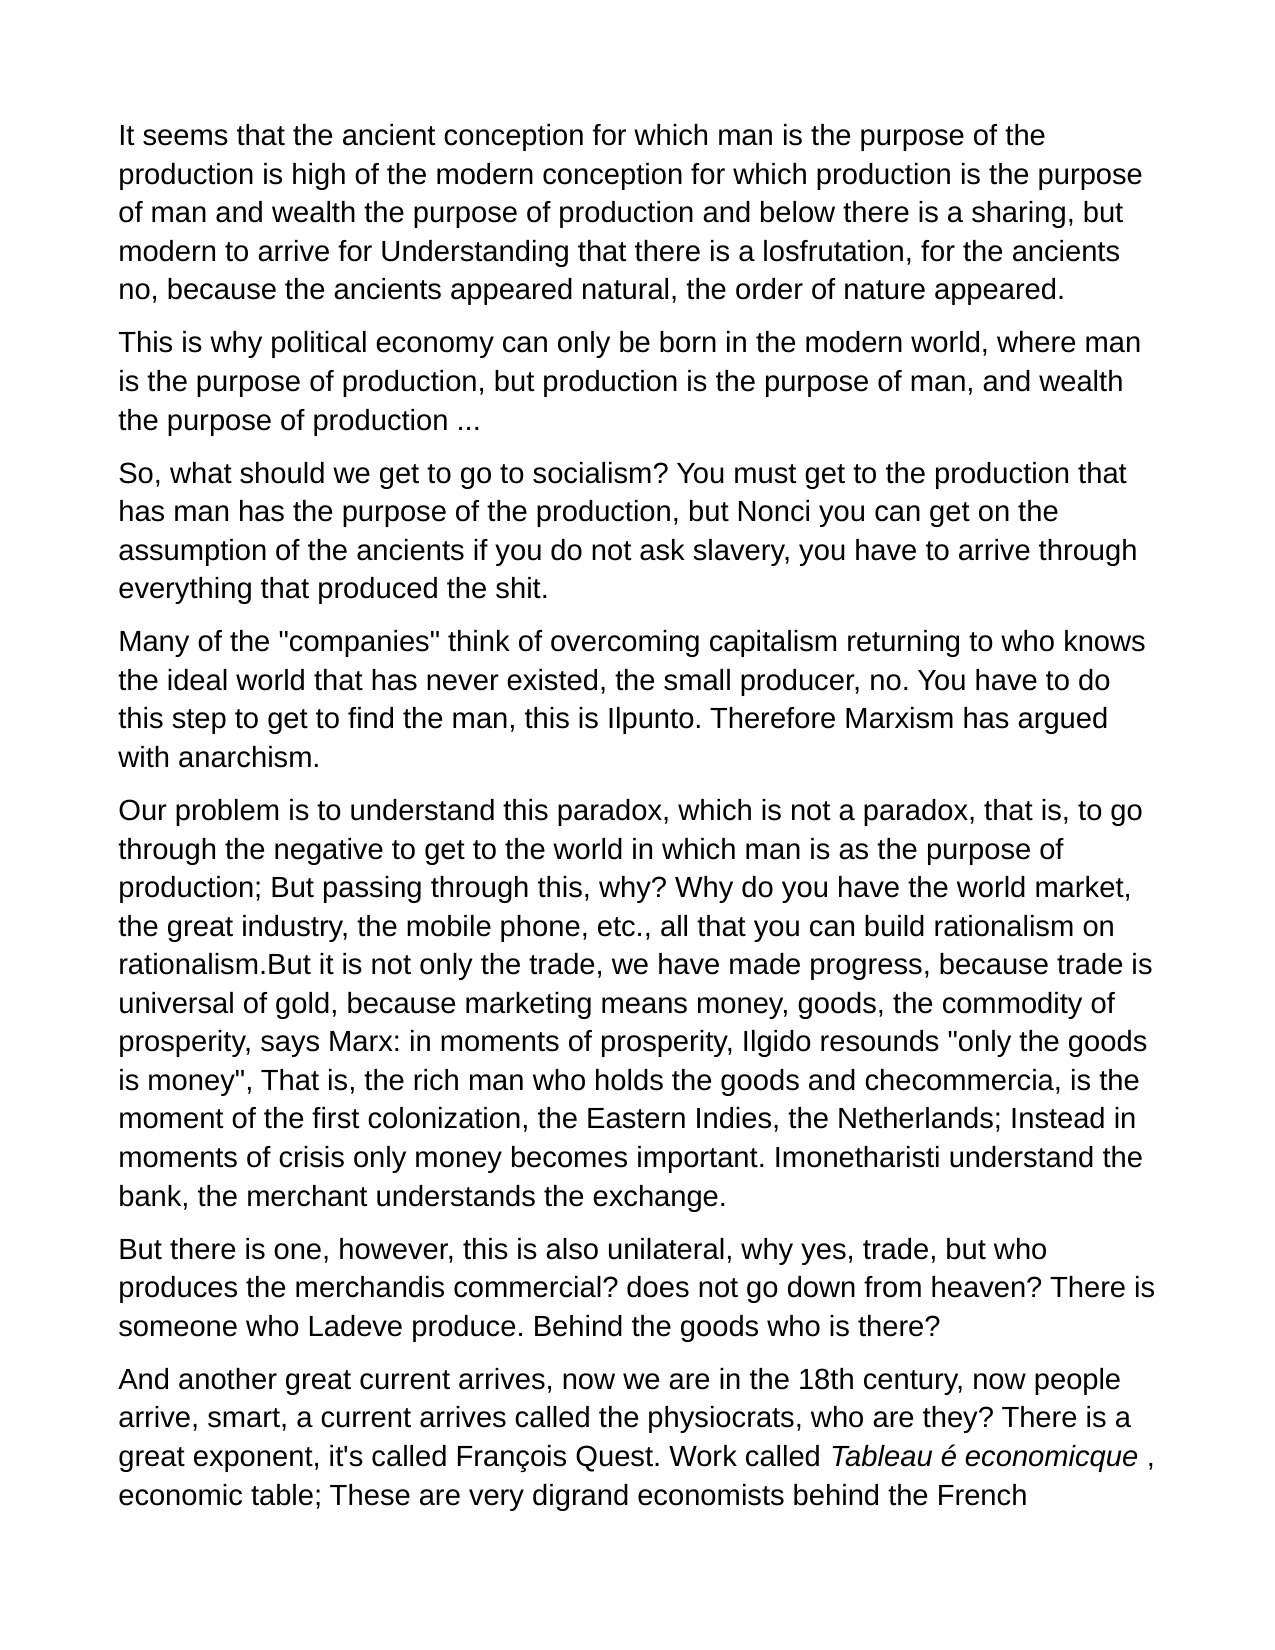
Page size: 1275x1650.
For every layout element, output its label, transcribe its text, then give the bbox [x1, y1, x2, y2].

text But there is one, however, this is also unilateral, why yes, trade, but who produces the merchandis commercial? does not go down from heaven? There is someone who Ladeve produce. Behind the goods who is there? [118, 1232, 1157, 1342]
text This is why political economy can only be born in the modern world, where man is the purpose of production, but production is the purpose of man, and wealth the purpose of production ... [118, 325, 1157, 436]
text And another great current arrives, now we are in the 18th century, now people arrive, smart, a current arrives called the physiocrats, who are they? There is a great exponent, it's called François Quest. Work called Tableau é economicque , economic table; These are very digrand economists behind the French [118, 1362, 1157, 1511]
text Our problem is to understand this paradox, which is not a paradox, that is, to go through the negative to get to the world in which man is as the purpose of production; But passing through this, why? Why do you have the world market, the great industry, the mobile phone, etc., all that you can build rationalism on rationalism.But it is not only the trade, we have made progress, because trade is universal of gold, because marketing means money, goods, the commodity of prosperity, says Marx: in moments of prosperity, Ilgido resounds "only the goods is money", That is, the rich man who holds the goods and checommercia, is the moment of the first colonization, the Eastern Indies, the Netherlands; Instead in moments of crisis only money becomes important. Imonetharisti understand the bank, the merchant understands the exchange. [118, 793, 1157, 1212]
text It seems that the ancient conception for which man is the purpose of the production is high of the modern conception for which production is the purpose of man and wealth the purpose of production and below there is a sharing, but modern to arrive for Understanding that there is a losfrutation, for the ancients no, because the ancients appeared natural, the order of nature appeared. [118, 118, 1157, 306]
text So, what should we get to go to socialism? You must get to the production that has man has the purpose of the production, but Nonci you can get on the assumption of the ancients if you do not ask slavery, you have to arrive through everything that produced the shit. [118, 456, 1157, 605]
text Many of the "companies" think of overcoming capitalism returning to who knows the ideal world that has never existed, the small producer, no. You have to do this step to get to find the man, this is Ilpunto. Therefore Marxism has argued with anarchism. [118, 624, 1157, 773]
